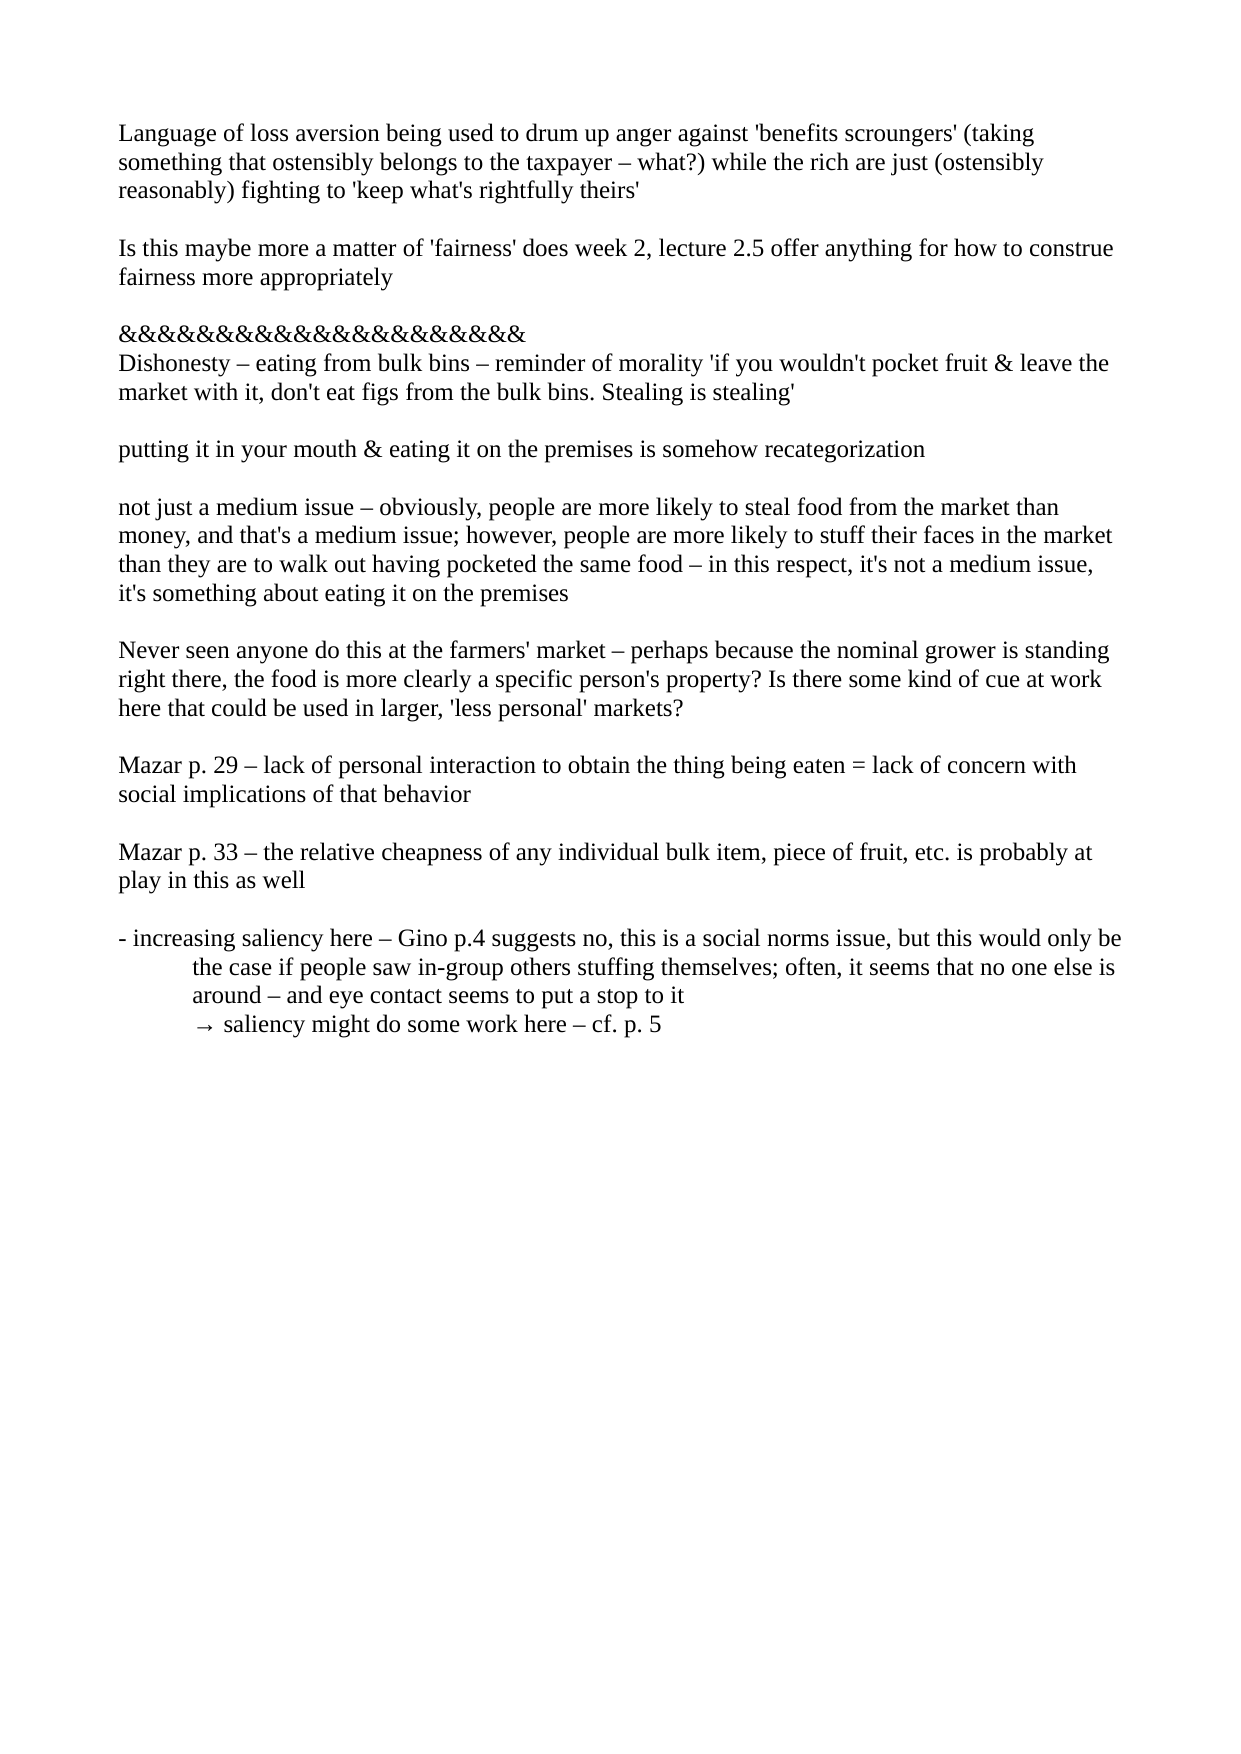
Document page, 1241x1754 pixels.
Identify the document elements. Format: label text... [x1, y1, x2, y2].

text - increasing saliency here – Gino p.4 suggests no, this is a social norms issue, but this would only be the case if people saw in-group others stuffing themselves; often, it seems that no one else is around – and eye contact seems to put a stop to it [118, 923, 1122, 1009]
text &&&&&&&&&&&&&&&&&&&&& [118, 319, 1122, 348]
text Language of loss aversion being used to drum up anger against 'benefits scroungers' (taking something that ostensibly belongs to the taxpayer – what?) while the rich are just (ostensibly reasonably) fighting to 'keep what's rightfully theirs' [118, 118, 1122, 204]
text Dishonesty – eating from bulk bins – reminder of morality 'if you wouldn't pocket fruit & leave the market with it, don't eat figs from the bulk bins. Stealing is stealing' [118, 348, 1122, 406]
text Is this maybe more a matter of 'fairness' does week 2, lecture 2.5 offer anything for how to construe fairness more appropriately [118, 233, 1122, 291]
text Mazar p. 33 – the relative cheapness of any individual bulk item, piece of fruit, etc. is probably at play in this as well [118, 837, 1122, 894]
text not just a medium issue – obviously, people are more likely to steal food from the market than money, and that's a medium issue; however, people are more likely to stuff their faces in the market than they are to walk out having pocketed the same food – in this respect, it's not a medium issue, it's something about eating it on the premises [118, 492, 1122, 607]
text → saliency might do some work here – cf. p. 5 [118, 1009, 1122, 1038]
text putting it in your mouth & eating it on the premises is somehow recategorization [118, 434, 1122, 463]
text Never seen anyone do this at the farmers' market – perhaps because the nominal grower is standing right there, the food is more clearly a specific person's property? Is there some kind of cue at work here that could be used in larger, 'less personal' markets? [118, 636, 1122, 722]
text Mazar p. 29 – lack of personal interaction to obtain the thing being eaten = lack of concern with social implications of that behavior [118, 751, 1122, 808]
